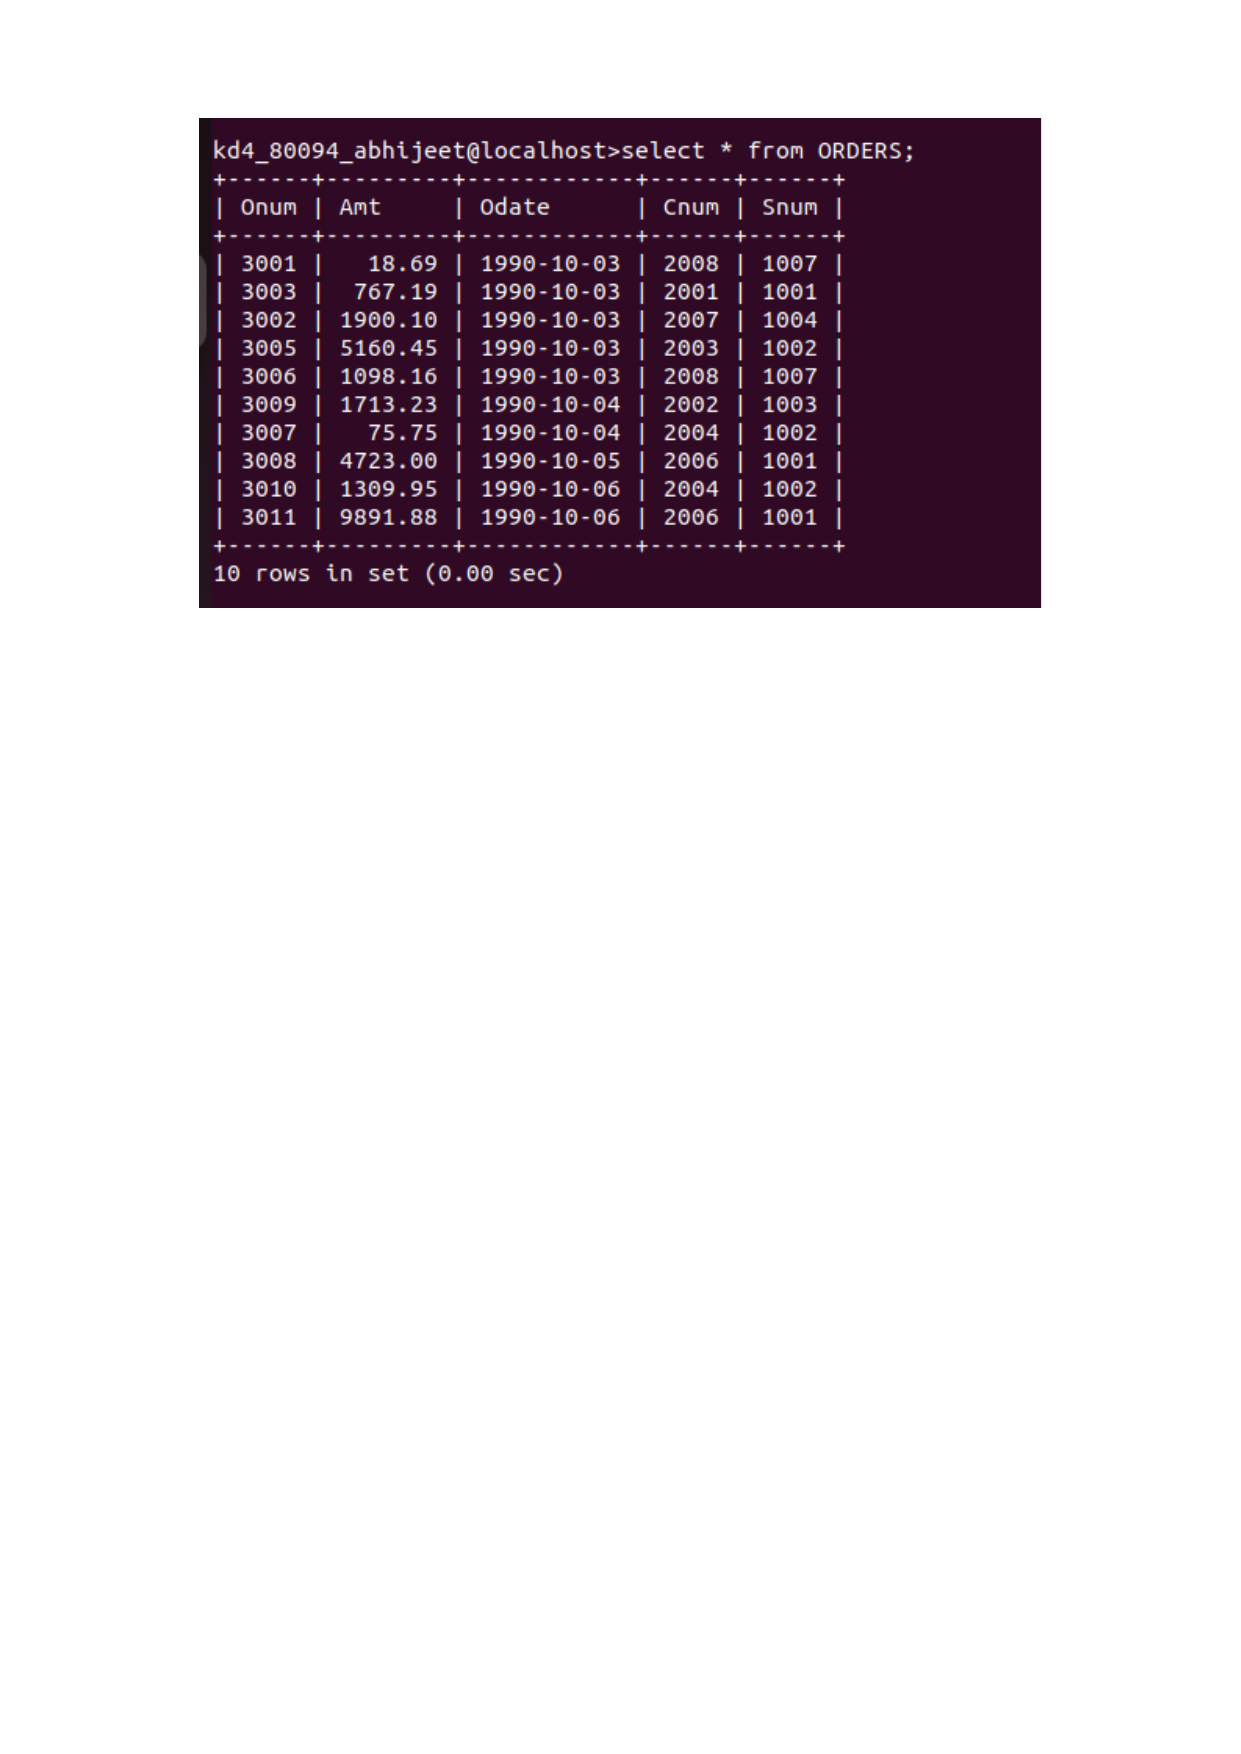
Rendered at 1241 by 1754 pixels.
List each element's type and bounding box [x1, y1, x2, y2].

picture [199, 118, 1042, 608]
